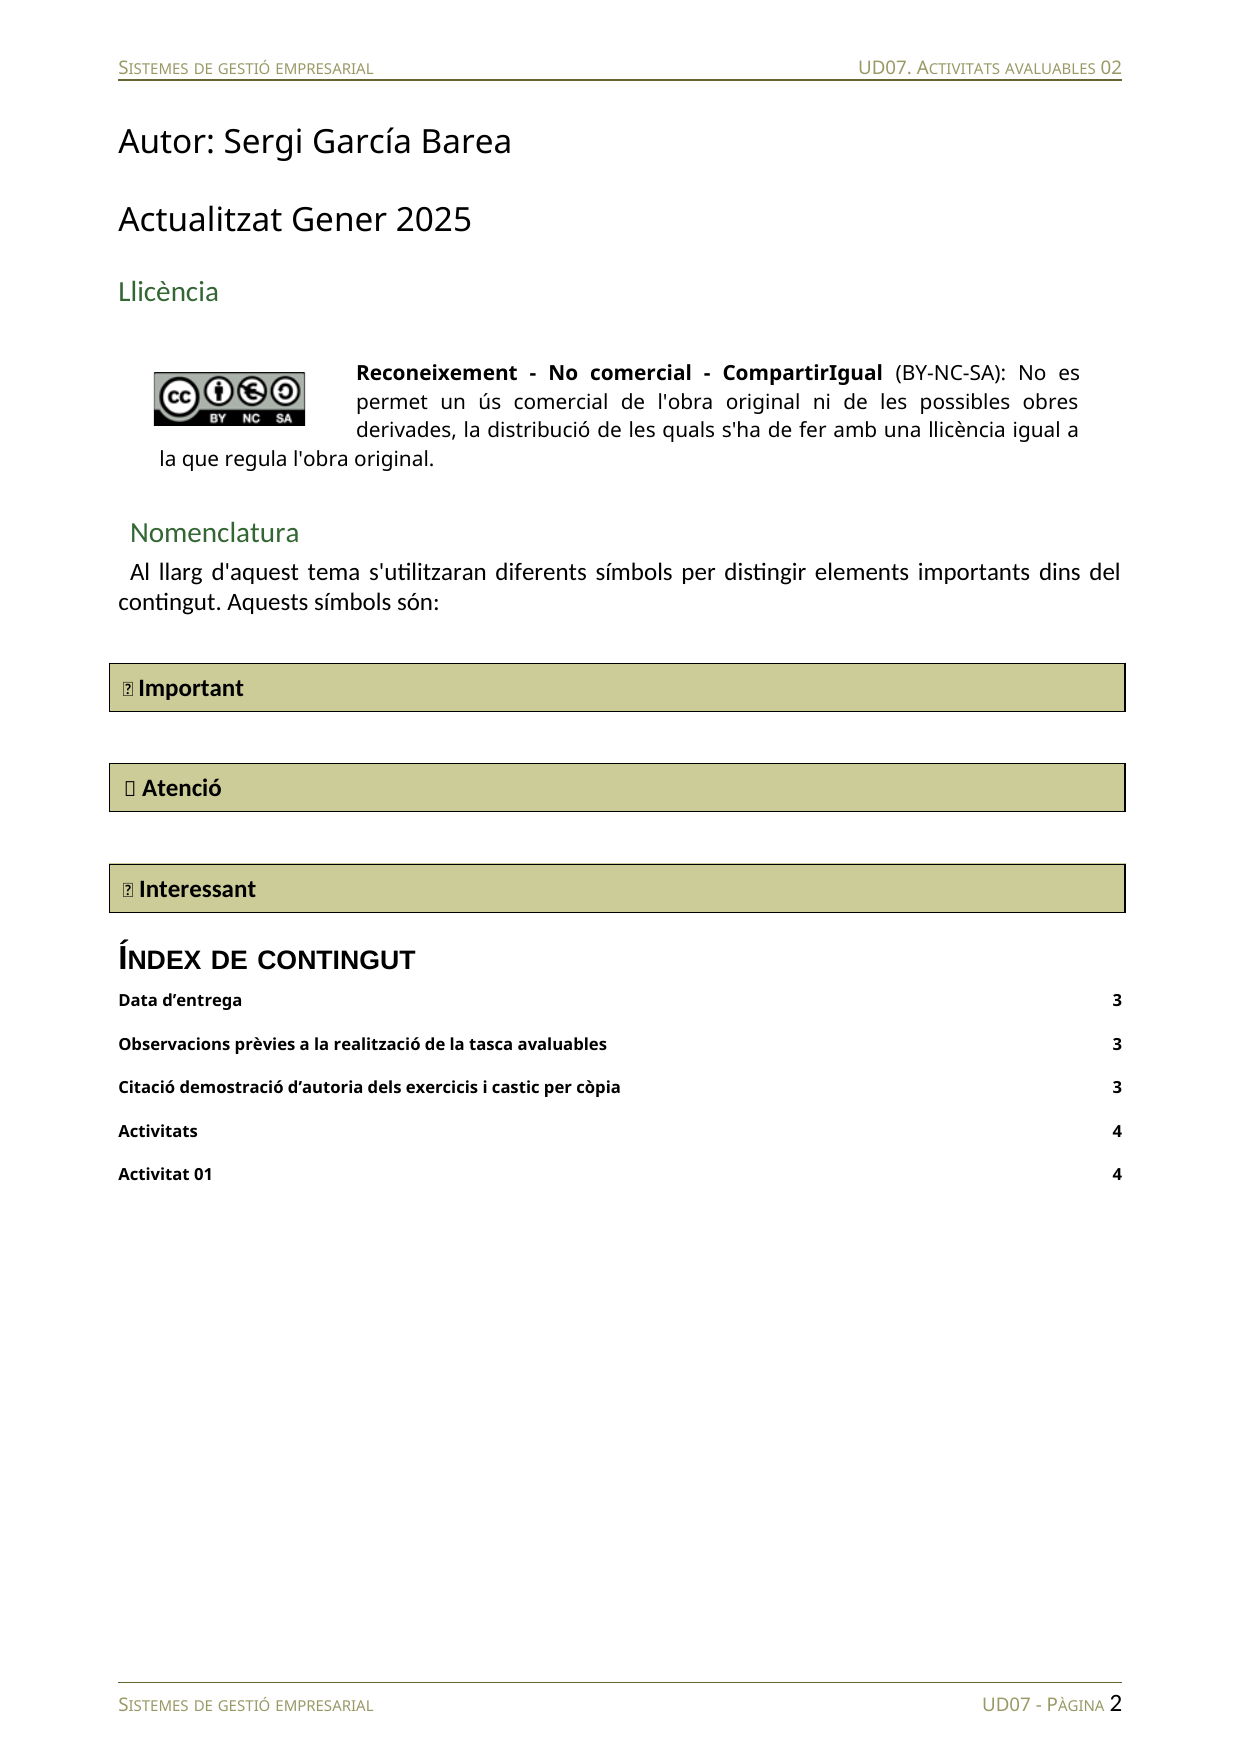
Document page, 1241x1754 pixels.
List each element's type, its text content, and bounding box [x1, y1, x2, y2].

text 💬 Interessant [110, 865, 1124, 912]
text ❕ Atenció [110, 764, 1124, 811]
text Activitats 4 [118, 1119, 1122, 1142]
text Autor: Sergi García Barea [118, 118, 1122, 163]
text Nomenclatura [118, 514, 1122, 549]
text Reconeixement - No comercial - CompartirIgual (BY-NC-SA): No es permet un ús comercial de l'obra original ni de les possibles obres derivades, la distribució de les quals s'ha de fer amb una llicència igual a la que regula l'obra original. [159, 358, 1080, 472]
text Activitat 01 4 [118, 1163, 1122, 1186]
text Citació demostració d’autoria dels exercicis i castic per còpia 3 [118, 1076, 1122, 1098]
text Data d’entrega 3 [118, 989, 1122, 1011]
text Al llarg d'aquest tema s'utilitzaran diferents símbols per distingir elements importants dins del contingut. Aquests símbols són: [118, 556, 1122, 617]
text Índex de contingut [118, 938, 1122, 976]
picture [153, 372, 306, 426]
text Actualitzat Gener 2025 [118, 196, 1122, 241]
text 📖 Important [110, 664, 1124, 711]
text Llicència [118, 273, 1122, 309]
text Observacions prèvies a la realització de la tasca avaluables 3 [118, 1032, 1122, 1055]
